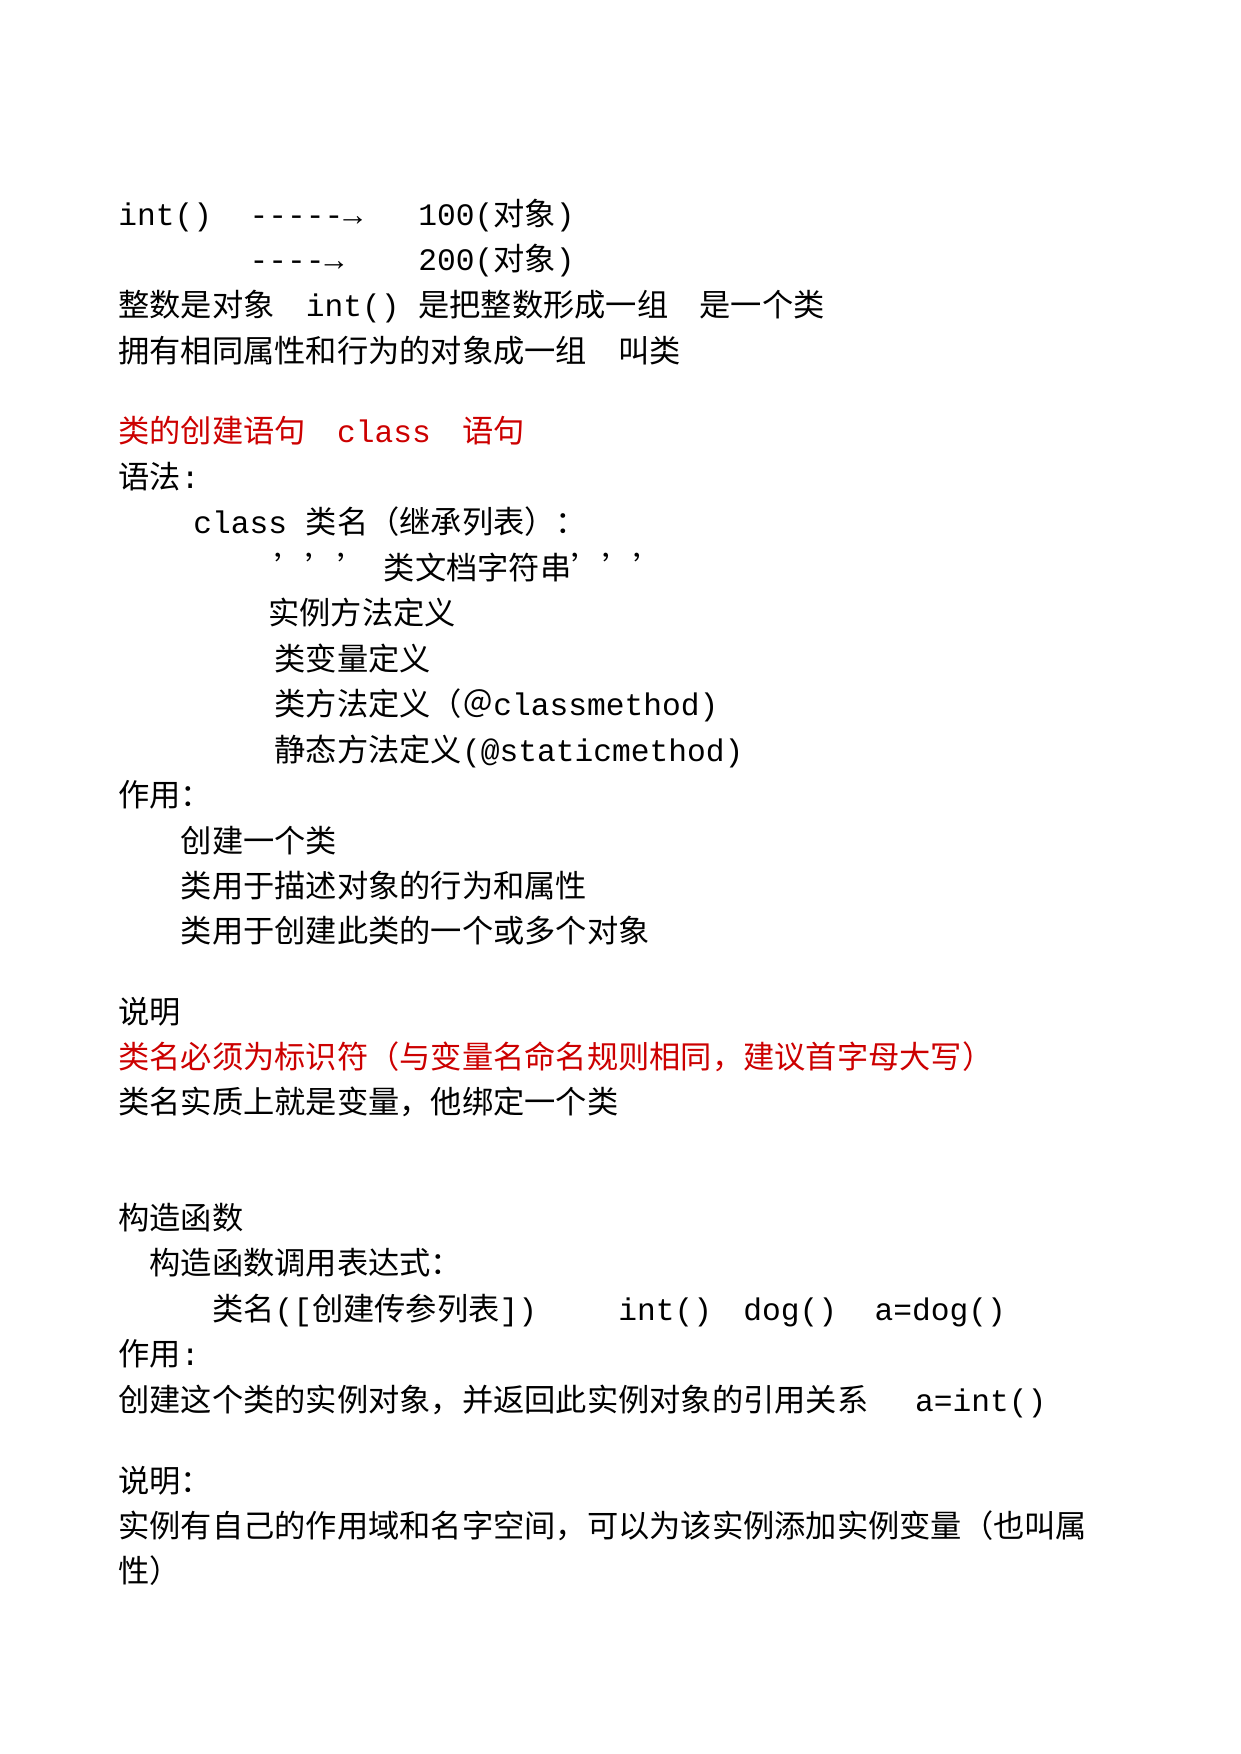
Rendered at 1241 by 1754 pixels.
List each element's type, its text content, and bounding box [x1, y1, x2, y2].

text 构造函数调用表达式： [118, 1238, 1122, 1284]
text 类变量定义 [118, 634, 1122, 679]
text 类名实质上就是变量，他绑定一个类 [118, 1077, 1122, 1122]
text ----→ 200(对象) [118, 234, 1122, 280]
text 作用： [118, 771, 1122, 816]
text 构造函数 [118, 1193, 1122, 1238]
text 类用于创建此类的一个或多个对象 [118, 906, 1122, 951]
text 类名必须为标识符（与变量名命名规则相同，建议首字母大写） [118, 1032, 1122, 1077]
text 类方法定义（＠classmethod) [118, 679, 1122, 725]
text 语法: [118, 452, 1122, 498]
text 说明： [118, 1456, 1122, 1501]
text class 类名（继承列表）： [118, 498, 1122, 543]
text 整数是对象 int() 是把整数形成一组 是一个类 [118, 280, 1122, 326]
text 拥有相同属性和行为的对象成一组 叫类 [118, 326, 1122, 371]
text 实例有自己的作用域和名字空间，可以为该实例添加实例变量（也叫属性） [118, 1501, 1122, 1592]
text 类用于描述对象的行为和属性 [118, 861, 1122, 906]
text 创建这个类的实例对象，并返回此实例对象的引用关系 a=int() [118, 1375, 1122, 1421]
text 说明 [118, 987, 1122, 1032]
text 作用: [118, 1329, 1122, 1375]
text 实例方法定义 [118, 588, 1122, 634]
text 静态方法定义(@staticmethod) [118, 725, 1122, 771]
text ’’’ 类文档字符串’’’ [118, 543, 1122, 588]
text 类名([创建传参列表]) int() dog() a=dog() [118, 1284, 1122, 1329]
text 类的创建语句 class 语句 [118, 406, 1122, 452]
text int() -----→ 100(对象) [118, 189, 1122, 234]
text 创建一个类 [118, 816, 1122, 861]
